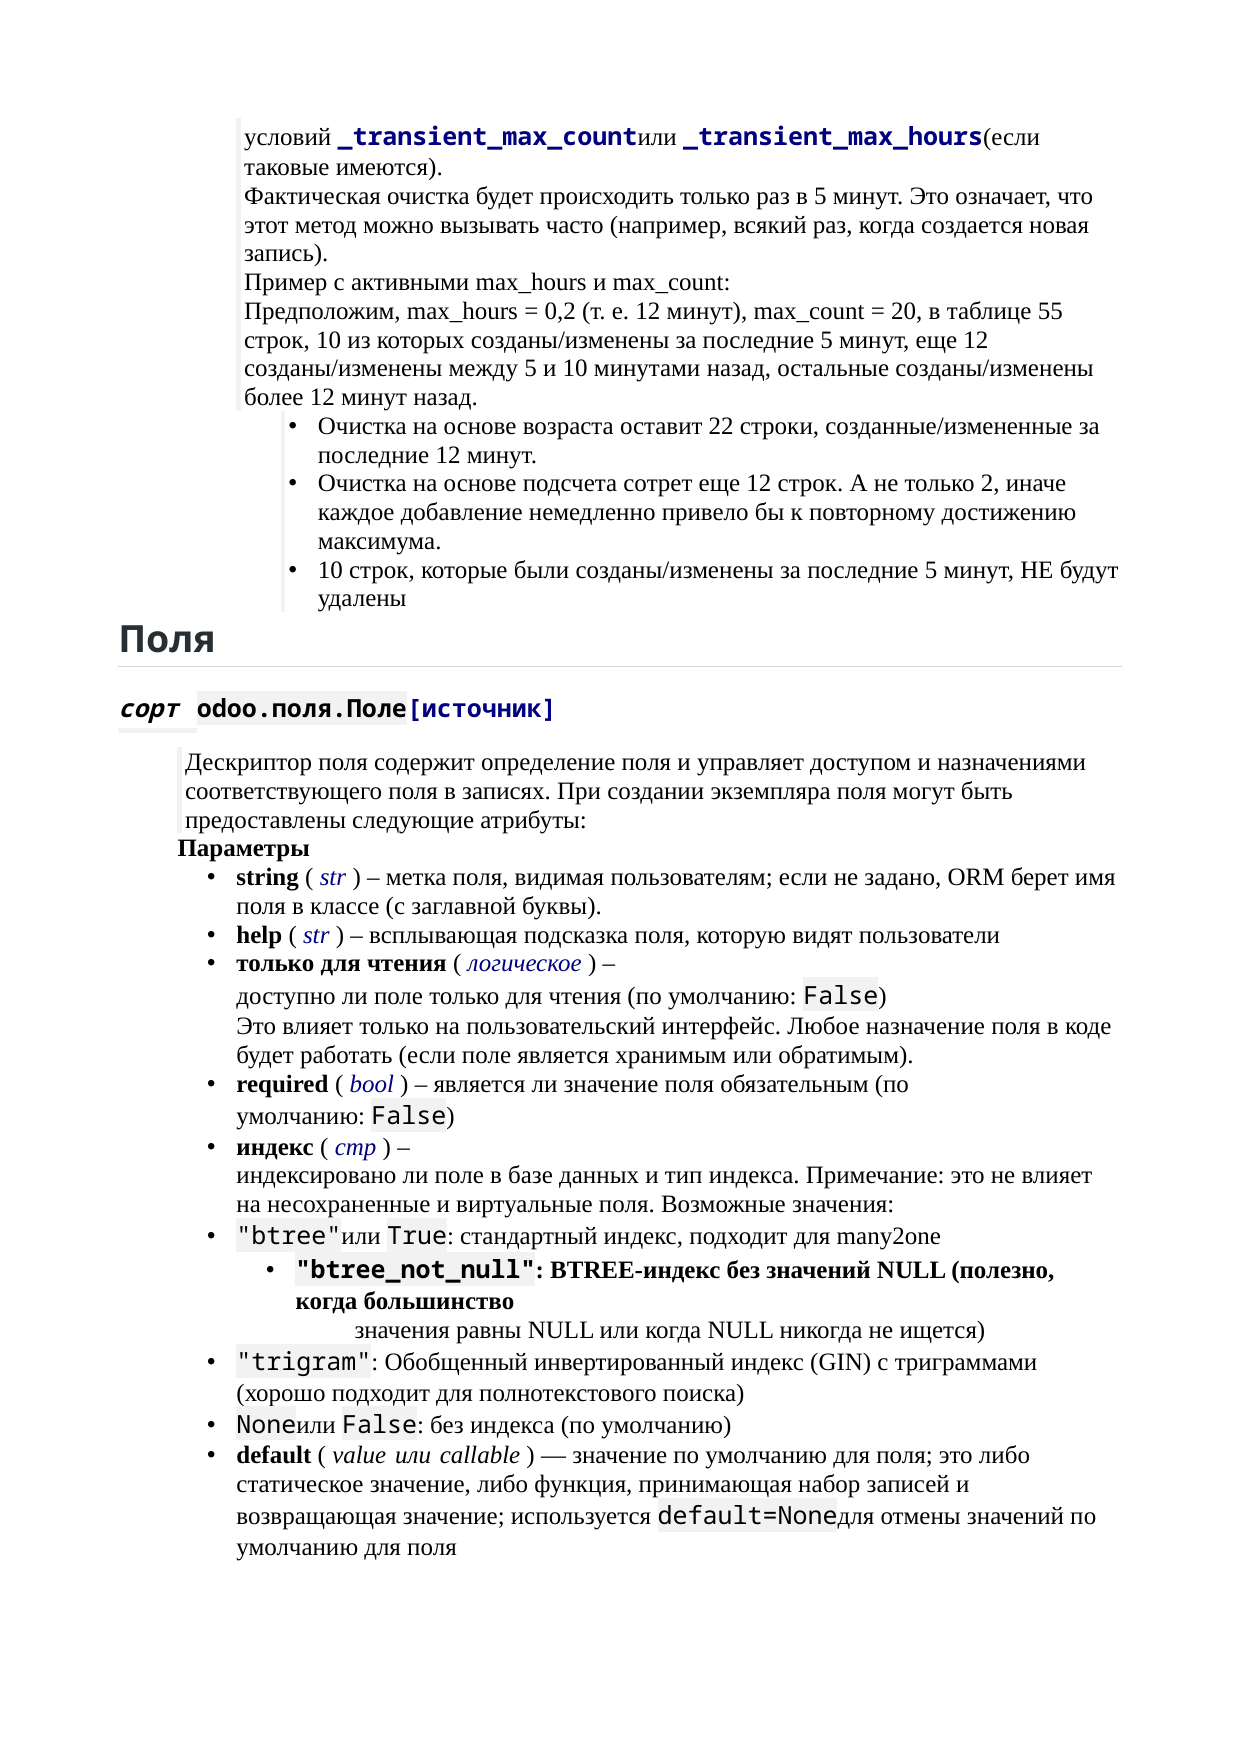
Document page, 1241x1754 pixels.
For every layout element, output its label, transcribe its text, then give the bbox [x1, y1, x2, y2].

list help ( str ) – всплывающая подсказка поля, которую видят пользователи [236, 920, 1122, 948]
list Фактическая очистка будет происходить только раз в 5 минут. Это означает, что этот метод можно вызывать часто (например, всякий раз, когда создается новая запись). [241, 181, 1122, 267]
list только для чтения ( логическое ) – [236, 948, 1122, 977]
list Это влияет только на пользовательский интерфейс. Любое назначение поля в коде будет работать (если поле является хранимым или обратимым). [236, 1011, 1122, 1069]
list доступно ли поле только для чтения (по умолчанию: False) [236, 977, 1122, 1011]
subtitle "btree_not_null": BTREE-индекс без значений NULL (полезно, когда большинство [295, 1252, 1122, 1315]
list "trigram": Обобщенный инвертированный индекс (GIN) с триграммами (хорошо подходит для полнотекстового поиска) [236, 1343, 1122, 1406]
list default ( value или callable ) — значение по умолчанию для поля; это либо статическое значение, либо функция, принимающая набор записей и возвращающая значение; используется default=Noneдля отмены значений по умолчанию для поля [236, 1440, 1122, 1561]
list индексировано ли поле в базе данных и тип индекса. Примечание: это не влияет на несохраненные и виртуальные поля. Возможные значения: [236, 1160, 1122, 1218]
list 10 строк, которые были созданы/изменены за последние 5 минут, НЕ будут удалены [285, 555, 1122, 612]
list Очистка на основе подсчета сотрет еще 12 строк. А не только 2, иначе каждое добавление немедленно привело бы к повторному достижению максимума. [285, 468, 1122, 555]
subtitle сорт odoo.поля.Поле[источник] [118, 691, 1122, 733]
list Очистка на основе возраста оставит 22 строки, созданные/измененные за последние 12 минут. [285, 411, 1122, 468]
subtitle Параметры [177, 833, 1122, 862]
list Noneили False: без индекса (по умолчанию) [236, 1406, 1122, 1440]
list Пример с активными max_hours и max_count: [241, 267, 1122, 296]
list "btree"или True: стандартный индекс, подходит для many2one [236, 1218, 1122, 1252]
list Предположим, max_hours = 0,2 (т. е. 12 минут), max_count = 20, в таблице 55 строк, 10 из которых созданы/изменены за последние 5 минут, еще 12 созданы/изменены между 5 и 10 минутами назад, остальные созданы/изменены более 12 минут назад. [241, 296, 1122, 411]
list Дескриптор поля содержит определение поля и управляет доступом и назначениями соответствующего поля в записях. При создании экземпляра поля могут быть предоставлены следующие атрибуты: [182, 747, 1122, 833]
list значения равны NULL или когда NULL никогда не ищется) [354, 1315, 1122, 1343]
list условий _transient_max_countили _transient_max_hours(если таковые имеются). [241, 118, 1122, 181]
list string ( str ) – метка поля, видимая пользователям; если не задано, ORM берет имя поля в классе (с заглавной буквы). [236, 862, 1122, 920]
list индекс ( стр ) – [236, 1132, 1122, 1160]
subtitle Поля [118, 612, 1122, 666]
list required ( bool ) – является ли значение поля обязательным (по умолчанию: False) [236, 1069, 1122, 1132]
